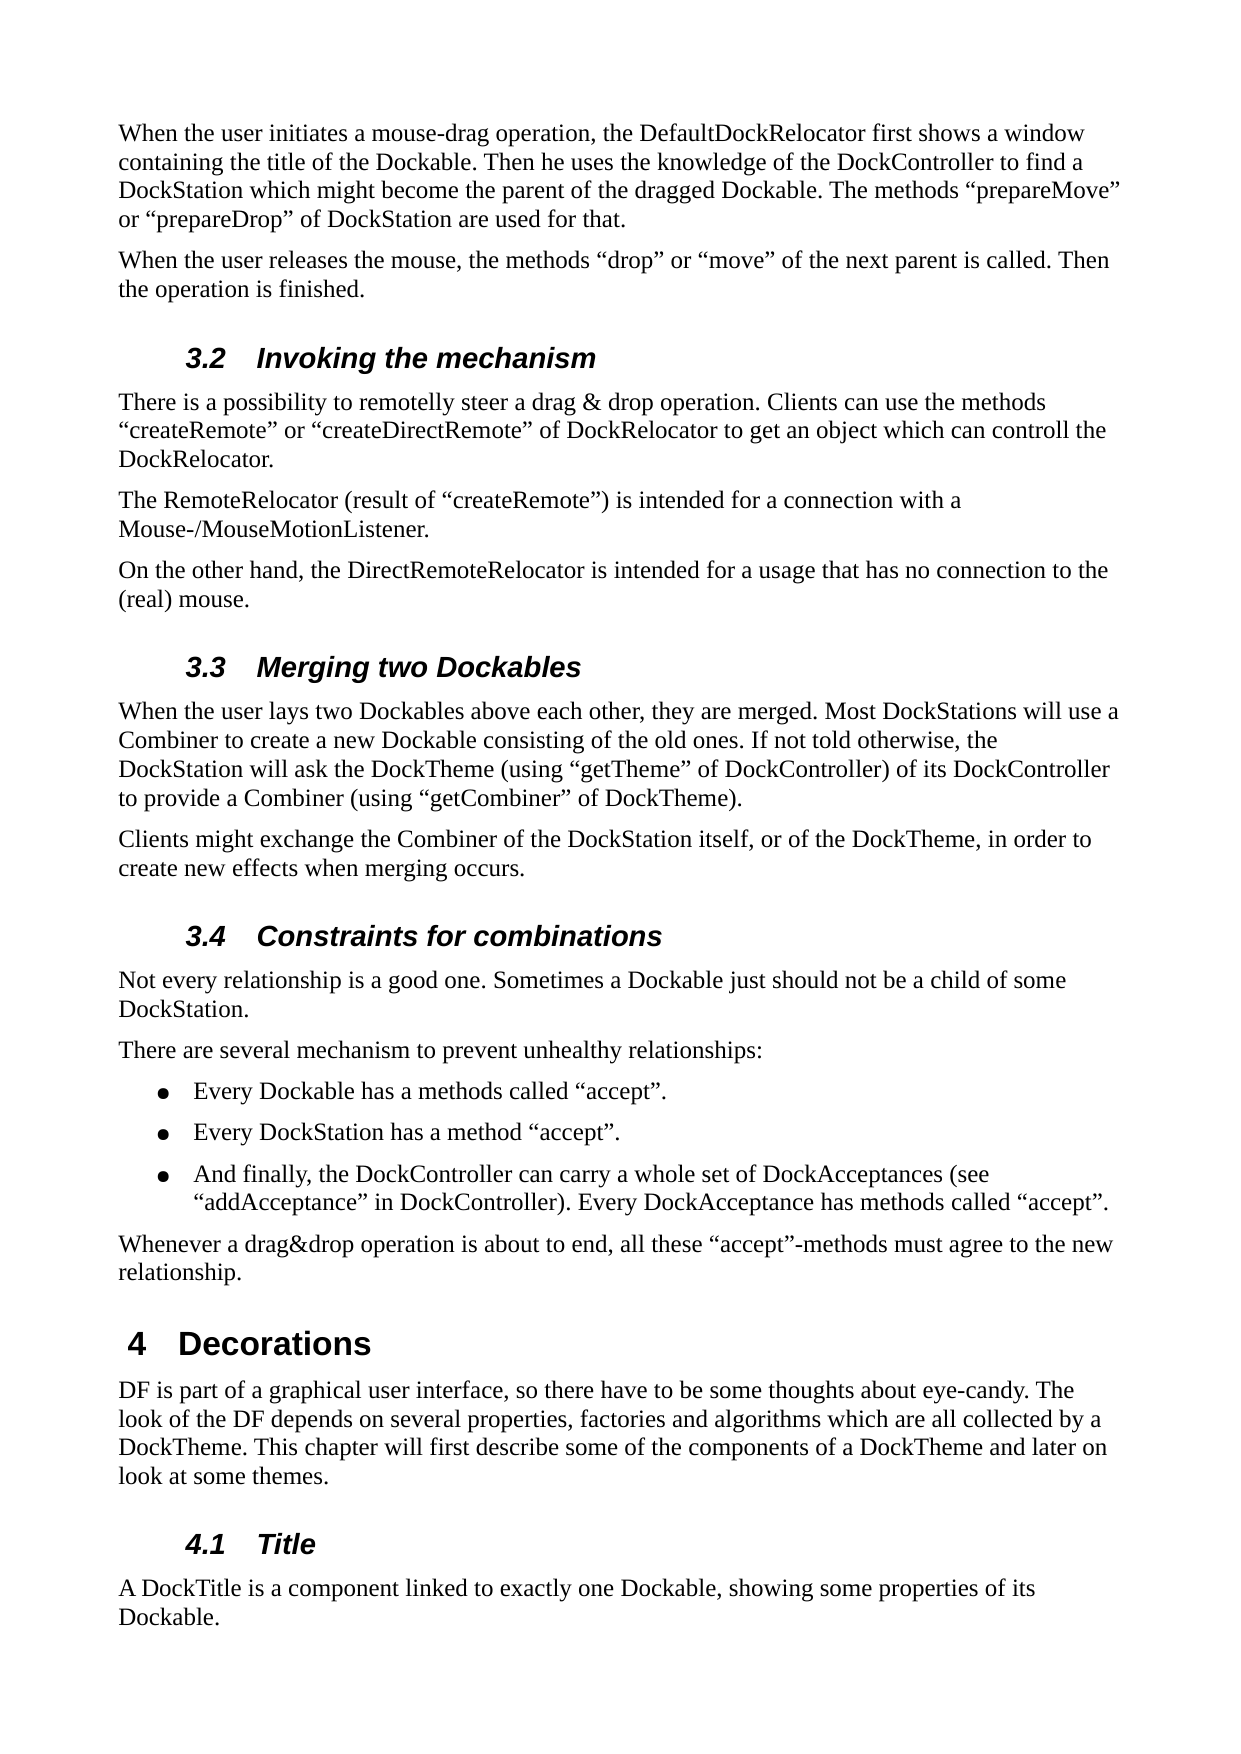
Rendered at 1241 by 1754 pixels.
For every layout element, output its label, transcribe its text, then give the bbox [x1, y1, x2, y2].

text Not every relationship is a good one. Sometimes a Dockable just should not be a child of some DockStation. [118, 965, 1122, 1022]
list And finally, the DockController can carry a whole set of DockAcceptances (see “addAcceptance” in DockController). Every DockAcceptance has methods called “accept”. [156, 1159, 1122, 1216]
text There are several mechanism to prevent unhealthy relationships: [118, 1035, 1122, 1064]
text When the user initiates a mouse-drag operation, the DefaultDockRelocator first shows a window containing the title of the Dockable. Then he uses the knowledge of the DockController to find a DockStation which might become the parent of the dragged Dockable. The methods “prepareMove” or “prepareDrop” of DockStation are used for that. [118, 118, 1122, 233]
text DF is part of a graphical user interface, so there have to be some thoughts about eye-candy. The look of the DF depends on several properties, factories and algorithms which are all collected by a DockTheme. This chapter will first describe some of the components of a DockTheme and later on look at some themes. [118, 1375, 1122, 1490]
text When the user releases the mouse, the methods “drop” or “move” of the next parent is called. Then the operation is finished. [118, 246, 1122, 303]
text The RemoteRelocator (result of “createRemote”) is intended for a connection with a Mouse-/MouseMotionListener. [118, 485, 1122, 543]
subtitle Merging two Dockables [118, 650, 1122, 684]
text Clients might exchange the Combiner of the DockStation itself, or of the DockTheme, in order to create new effects when merging occurs. [118, 824, 1122, 881]
subtitle Decorations [118, 1324, 1122, 1362]
subtitle Constraints for combinations [118, 919, 1122, 952]
text A DockTitle is a component linked to exactly one Dockable, showing some properties of its Dockable. [118, 1573, 1122, 1631]
subtitle Invoking the mechanism [118, 341, 1122, 374]
text Whenever a drag&drop operation is about to end, all these “accept”-methods must agree to the new relationship. [118, 1229, 1122, 1286]
text When the user lays two Dockables above each other, they are merged. Most DockStations will use a Combiner to create a new Dockable consisting of the old ones. If not told otherwise, the DockStation will ask the DockTheme (using “getTheme” of DockController) of its DockController to provide a Combiner (using “getCombiner” of DockTheme). [118, 696, 1122, 811]
list Every Dockable has a methods called “accept”. [156, 1076, 1122, 1105]
list Every DockStation has a method “accept”. [156, 1117, 1122, 1146]
text On the other hand, the DirectRemoteRelocator is intended for a usage that has no connection to the (real) mouse. [118, 555, 1122, 613]
text There is a possibility to remotelly steer a drag & drop operation. Clients can use the methods “createRemote” or “createDirectRemote” of DockRelocator to get an object which can controll the DockRelocator. [118, 387, 1122, 473]
subtitle Title [118, 1527, 1122, 1561]
